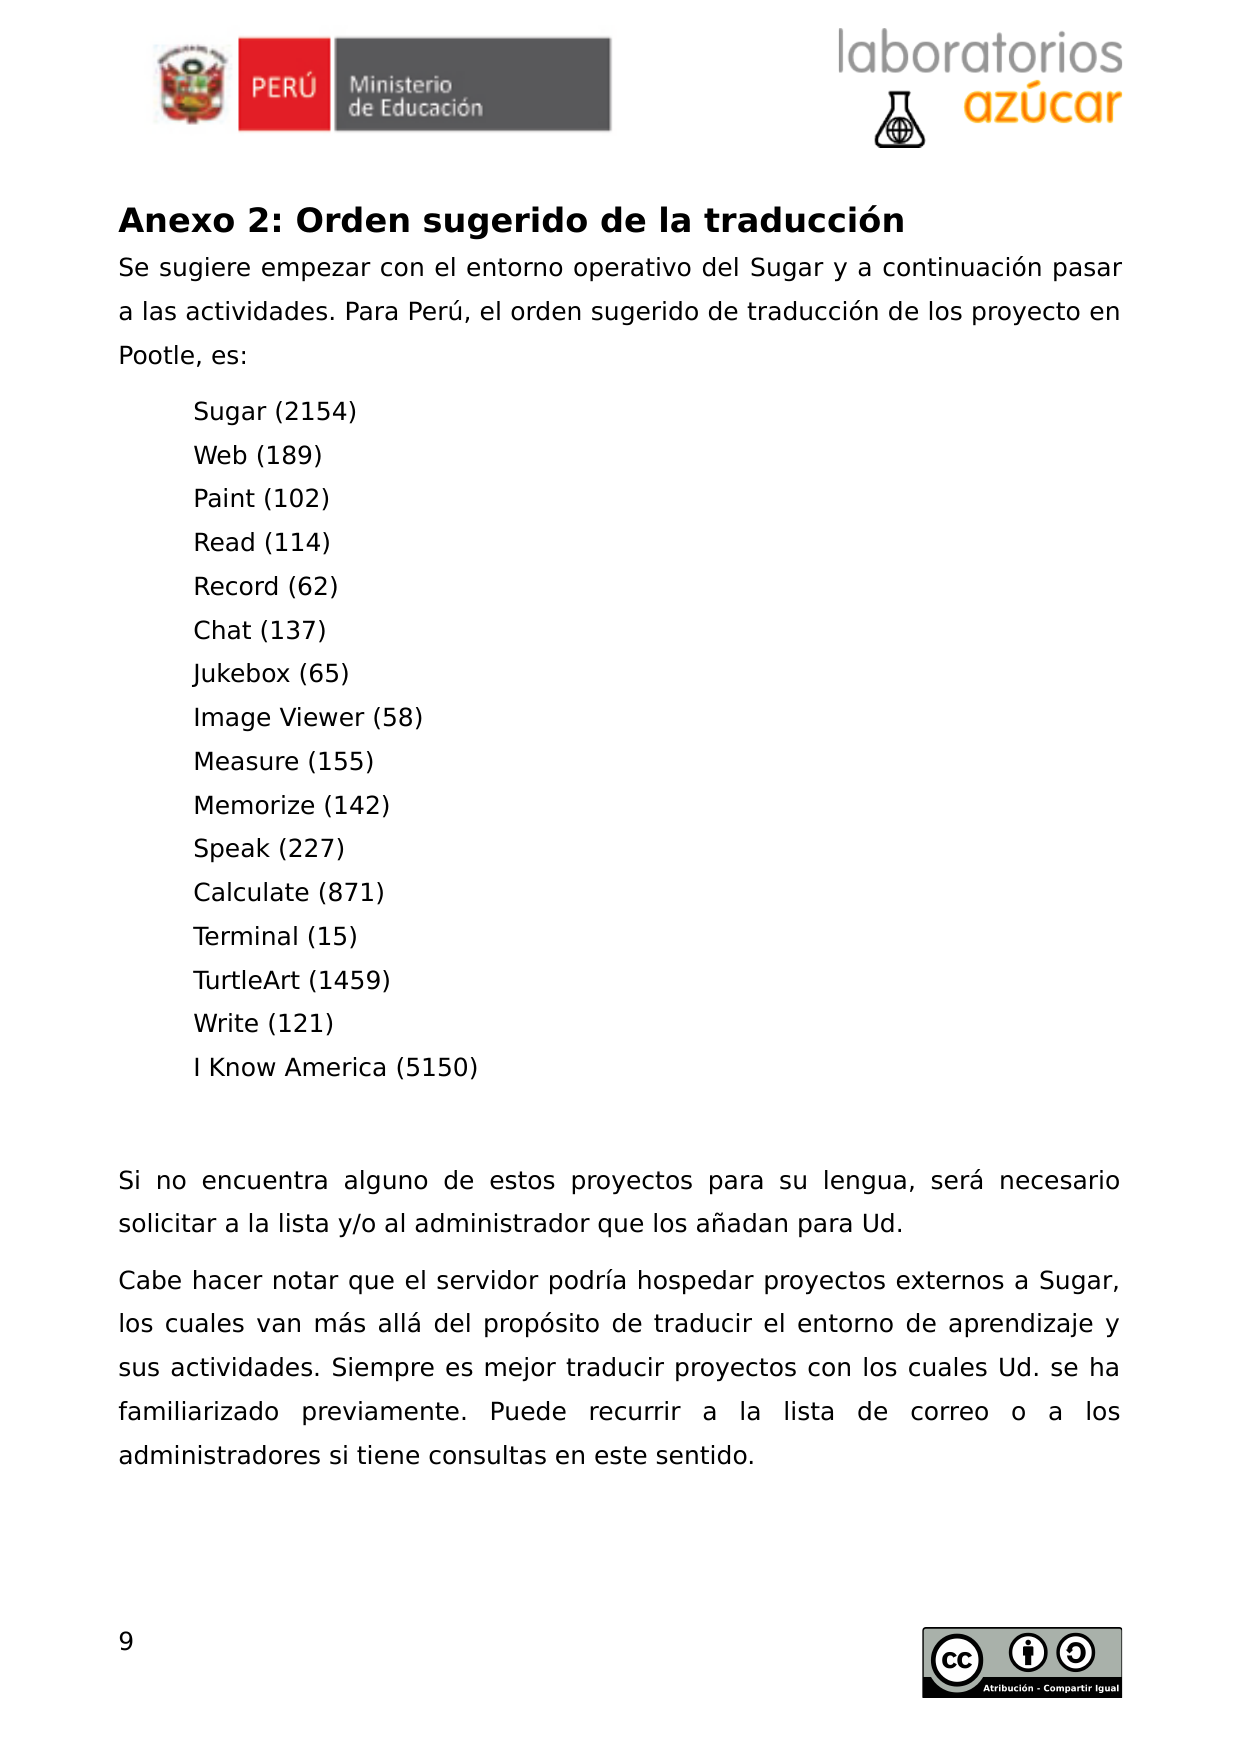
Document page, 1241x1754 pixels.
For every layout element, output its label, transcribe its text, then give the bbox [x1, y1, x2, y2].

picture [137, 22, 631, 148]
text Cabe hacer notar que el servidor podría hospedar proyectos externos a Sugar, los cuales van más allá del propósito de traducir el entorno de aprendizaje y sus actividades. Siempre es mejor traducir proyectos con los cuales Ud. se ha familiarizado previamente. Puede recurrir a la lista de correo o a los administradores si tiene consultas en este sentido. [118, 1266, 1122, 1470]
picture [838, 28, 1123, 148]
text Se sugiere empezar con el entorno operativo del Sugar y a continuación pasar a las actividades. Para Perú, el orden sugerido de traducción de los proyecto en Pootle, es: [118, 253, 1122, 370]
text Si no encuentra alguno de estos proyectos para su lengua, será necesario solicitar a la lista y/o al administrador que los añadan para Ud. [118, 1166, 1122, 1239]
picture [922, 1627, 1123, 1698]
list Sugar (2154) Web (189) Paint (102) Read (114) Record (62) Chat (137) Jukebox (65) Image Viewer (58) Measure (155) Memorize (142) Speak (227) Calculate (871) Terminal (15) TurtleArt (1459) Write (121) I Know America (5150) [156, 397, 1122, 1082]
subtitle Anexo 2: Orden sugerido de la traducción [118, 202, 1122, 241]
